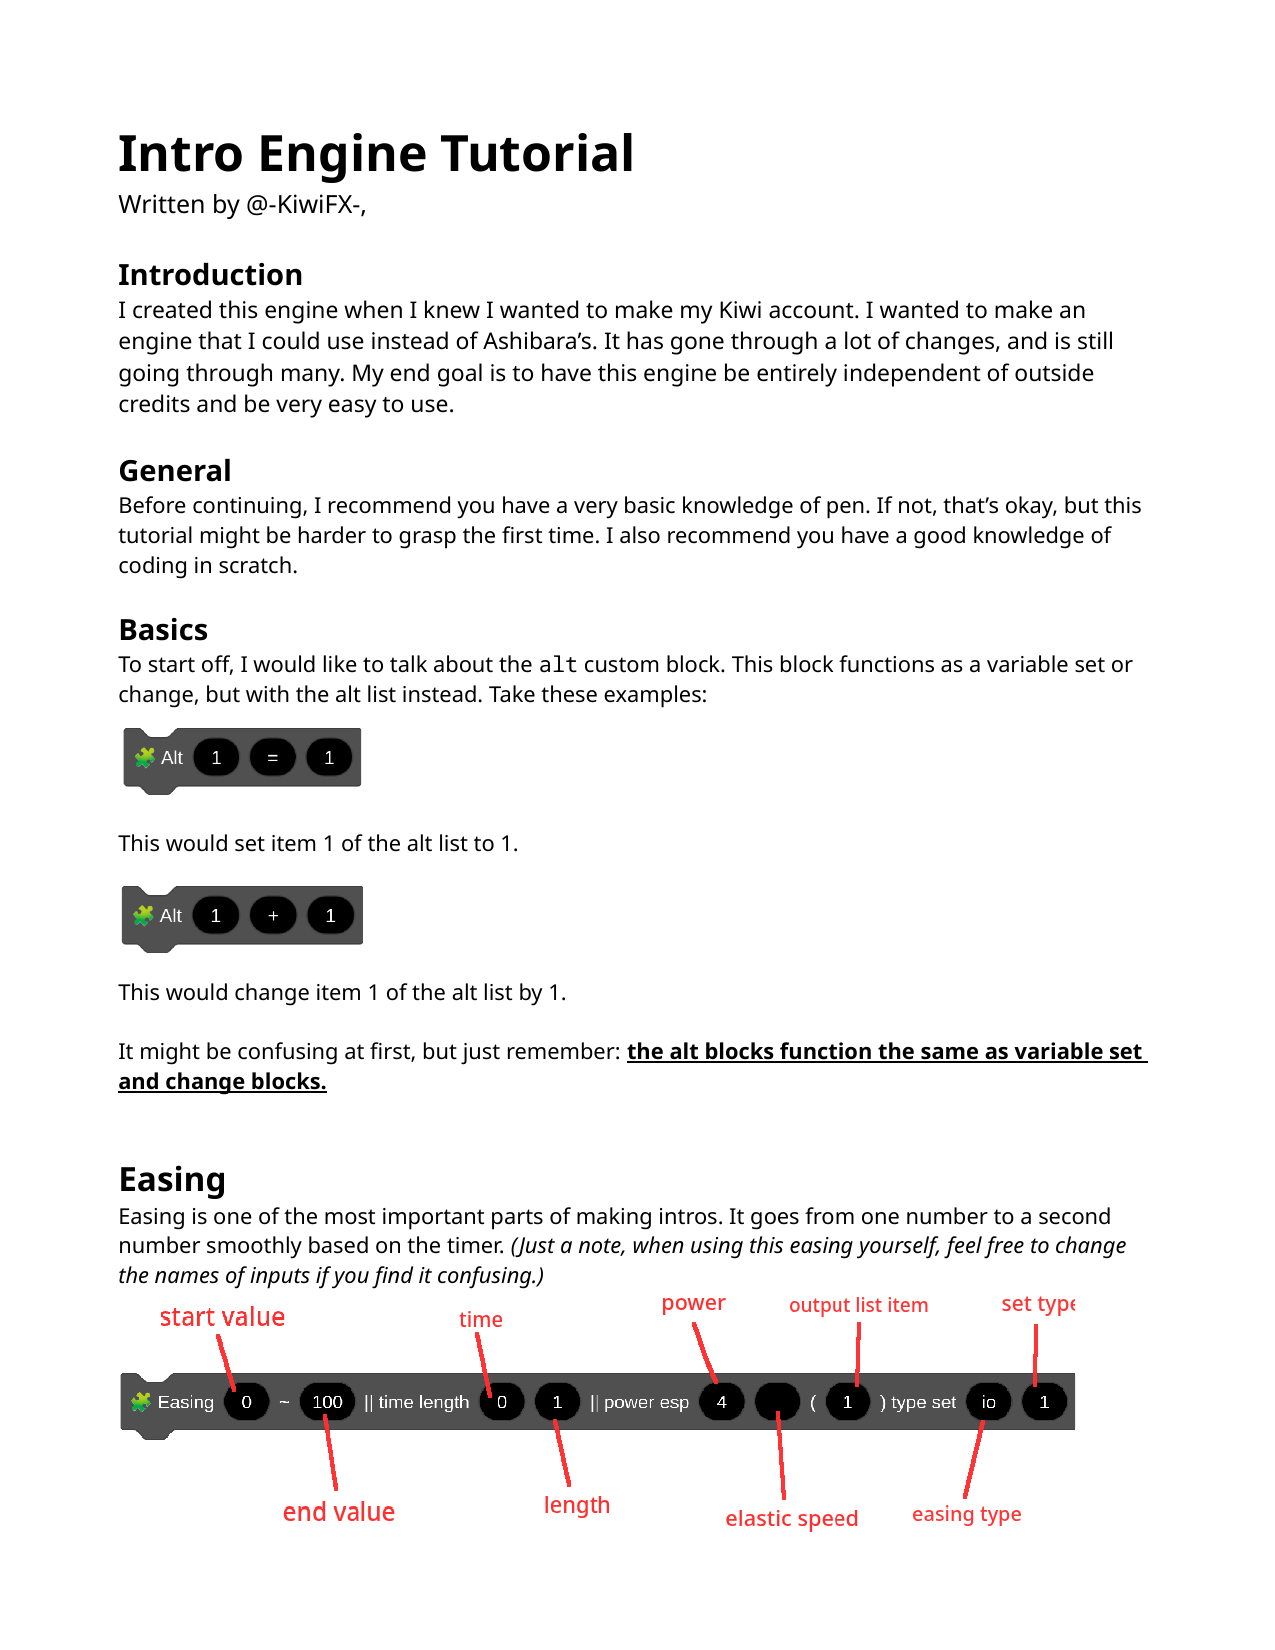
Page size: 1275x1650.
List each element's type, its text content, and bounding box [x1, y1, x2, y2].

text I created this engine when I knew I wanted to make my Kiwi account. I wanted to make an engine that I could use instead of Ashibara’s. It has gone through a lot of changes, and is still going through many. My end goal is to have this engine be entirely independent of outside credits and be very easy to use. [118, 294, 1157, 419]
text Before continuing, I recommend you have a very basic knowledge of pen. If not, that’s okay, but this tutorial might be harder to grasp the first time. I also recommend you have a good knowledge of coding in scratch. [118, 490, 1157, 579]
text Easing is one of the most important parts of making intros. It goes from one number to a second number smoothly based on the timer. (Just a note, when using this easing yourself, feel free to change the names of inputs if you find it confusing.) [118, 1201, 1157, 1290]
text Basics [118, 609, 1157, 649]
text Introduction [118, 254, 1157, 294]
text This would change item 1 of the alt list by 1. [118, 977, 1157, 1006]
text To start off, I would like to talk about the alt custom block. This block functions as a variable set or change, but with the alt list instead. Take these examples: [118, 649, 1157, 708]
text This would set item 1 of the alt list to 1. [118, 828, 1157, 857]
text General [118, 450, 1157, 490]
picture [123, 728, 362, 795]
text Intro Engine Tutorial [118, 118, 1157, 186]
text Easing [118, 1155, 1157, 1201]
picture [121, 886, 363, 953]
text Written by @-KiwiFX-, [118, 186, 1157, 220]
text It might be confusing at first, but just remember: the alt blocks function the same as variable set and change blocks. [118, 1036, 1157, 1096]
picture [120, 1296, 1076, 1532]
